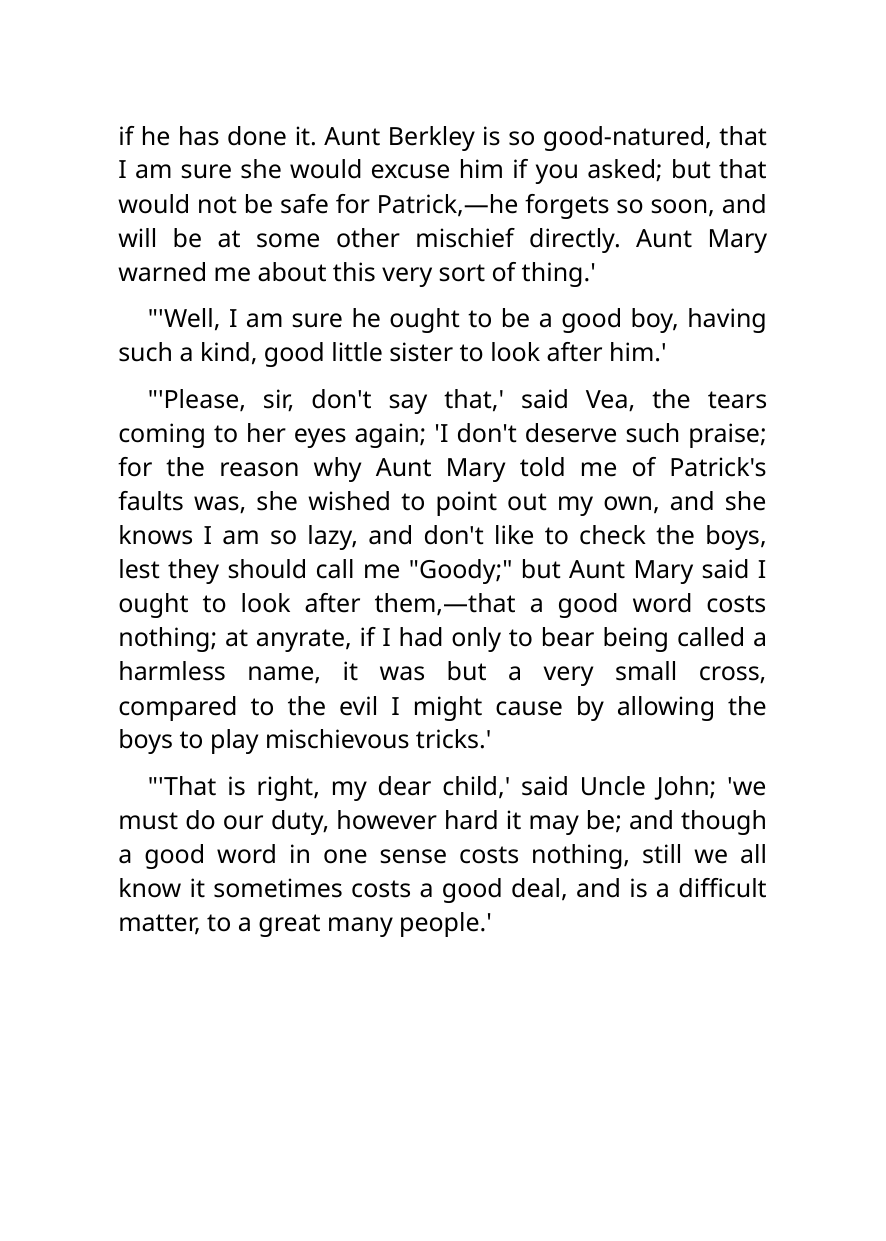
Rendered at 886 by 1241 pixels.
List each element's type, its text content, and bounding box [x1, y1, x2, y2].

text "'Please, sir, don't say that,' said Vea, the tears coming to her eyes again; 'I don't deserve such praise; for the reason why Aunt Mary told me of Patrick's faults was, she wished to point out my own, and she knows I am so lazy, and don't like to check the boys, lest they should call me "Goody;" but Aunt Mary said I ought to look after them,—that a good word costs nothing; at anyrate, if I had only to bear being called a harmless name, it was but a very small cross, compared to the evil I might cause by allowing the boys to play mischievous tricks.' [118, 382, 768, 756]
text if he has done it. Aunt Berkley is so good-natured, that I am sure she would excuse him if you asked; but that would not be safe for Patrick,—he forgets so soon, and will be at some other mischief directly. Aunt Mary warned me about this very sort of thing.' [118, 118, 768, 288]
text "'Well, I am sure he ought to be a good boy, having such a kind, good little sister to look after him.' [118, 301, 768, 369]
text "'That is right, my dear child,' said Uncle John; 'we must do our duty, however hard it may be; and though a good word in one sense costs nothing, still we all know it sometimes costs a good deal, and is a difficult matter, to a great many people.' [118, 769, 768, 939]
